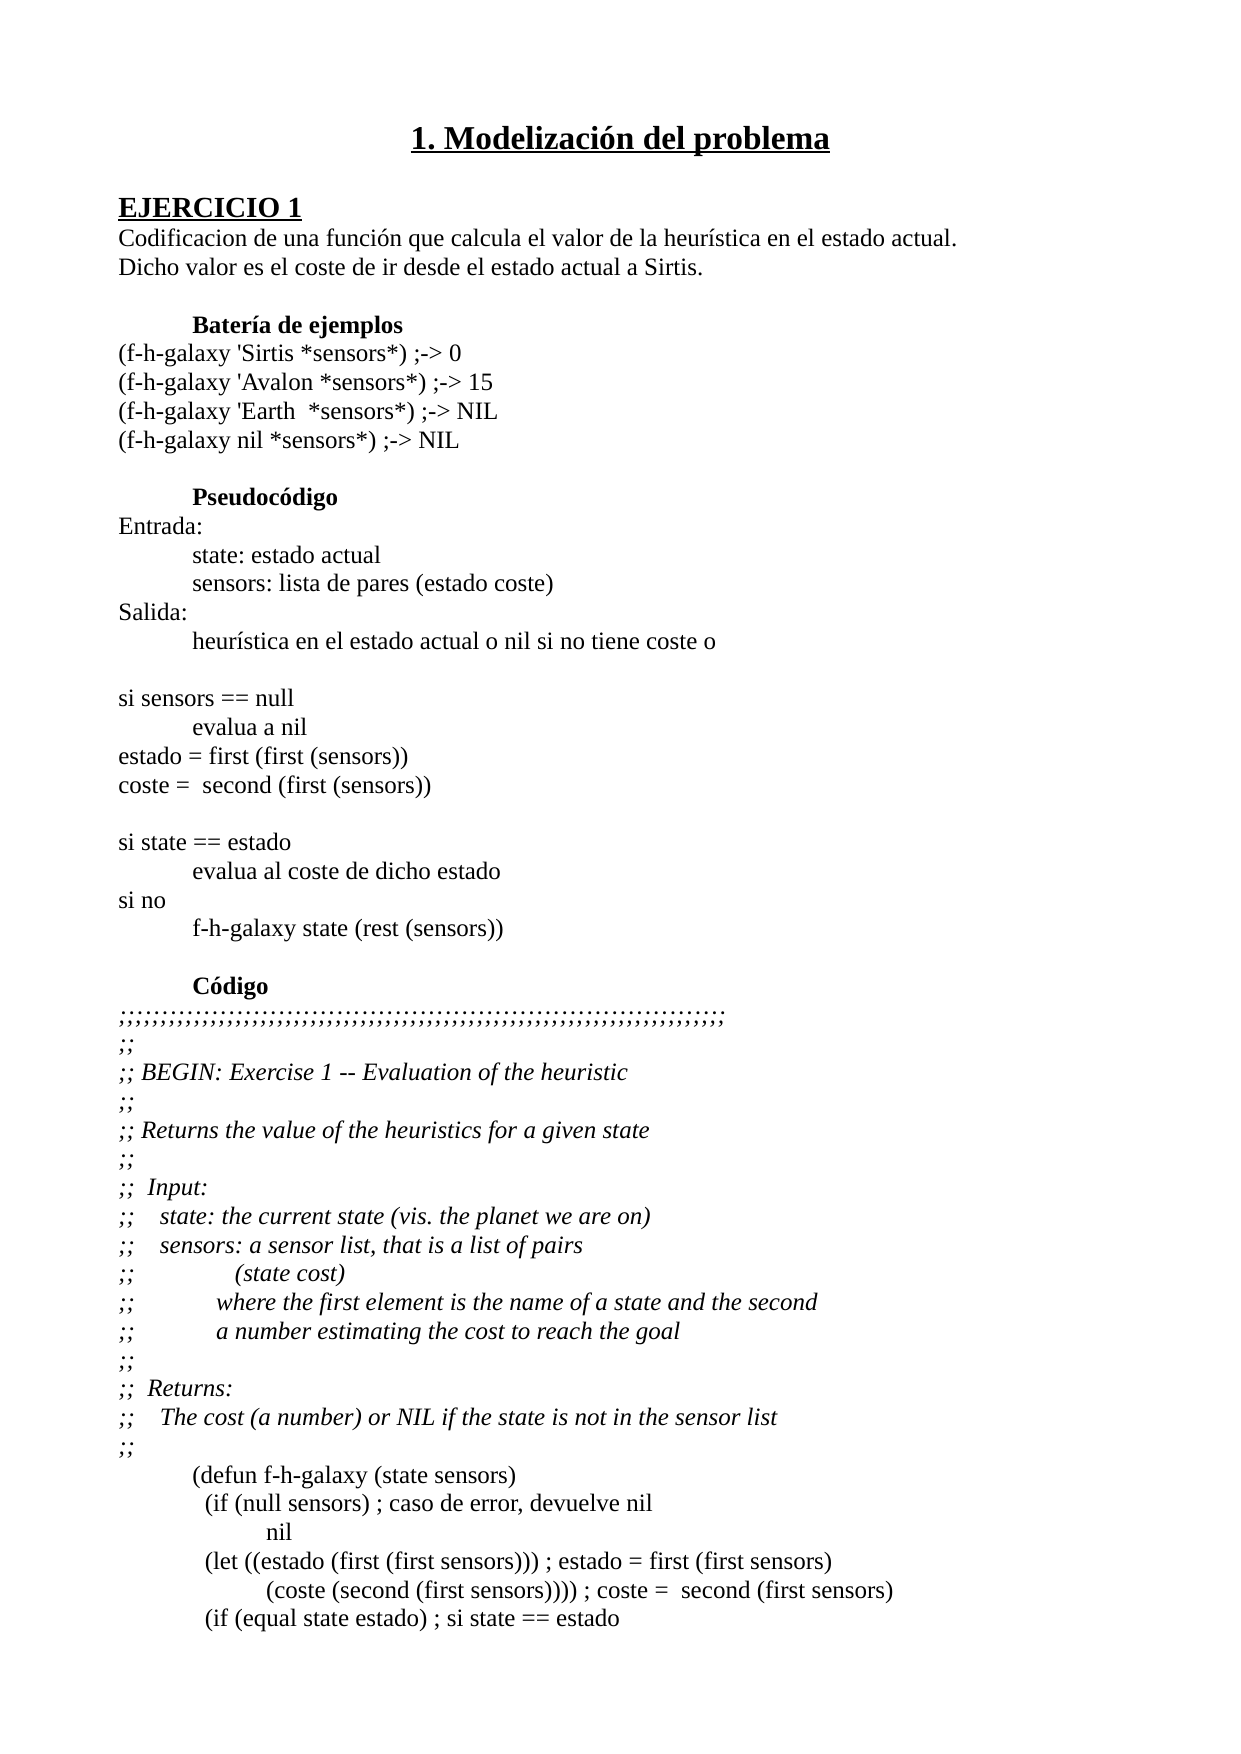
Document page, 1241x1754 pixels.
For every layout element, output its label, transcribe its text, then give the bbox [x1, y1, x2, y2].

text coste = second (first (sensors)) [118, 770, 1122, 798]
text 1. Modelización del problema [118, 118, 1122, 156]
text ;; a number estimating the cost to reach the goal [118, 1316, 1122, 1345]
text nil [118, 1517, 1122, 1546]
text ;; [118, 1086, 1122, 1115]
text Dicho valor es el coste de ir desde el estado actual a Sirtis. [118, 252, 1122, 281]
text ;; Returns: [118, 1373, 1122, 1402]
text ;; sensors: a sensor list, that is a list of pairs [118, 1230, 1122, 1258]
text ;; [118, 1143, 1122, 1172]
text heurística en el estado actual o nil si no tiene coste o [118, 626, 1122, 655]
text (f-h-galaxy 'Earth *sensors*) ;-> NIL [118, 396, 1122, 425]
text ;; The cost (a number) or NIL if the state is not in the sensor list [118, 1402, 1122, 1431]
text Batería de ejemplos [118, 310, 1122, 338]
text ;; where the first element is the name of a state and the second [118, 1287, 1122, 1316]
text ;; Input: [118, 1172, 1122, 1201]
text Pseudocódigo [118, 482, 1122, 511]
text (coste (second (first sensors)))) ; coste = second (first sensors) [118, 1575, 1122, 1603]
text state: estado actual [118, 540, 1122, 568]
text Código [118, 971, 1122, 1000]
text si sensors == null [118, 683, 1122, 712]
text ;; [118, 1345, 1122, 1373]
text (let ((estado (first (first sensors))) ; estado = first (first sensors) [118, 1546, 1122, 1575]
text estado = first (first (sensors)) [118, 741, 1122, 770]
text (defun f-h-galaxy (state sensors) [118, 1460, 1122, 1488]
text evalua al coste de dicho estado [118, 856, 1122, 885]
text ;; BEGIN: Exercise 1 -- Evaluation of the heuristic [118, 1057, 1122, 1086]
text (if (null sensors) ; caso de error, devuelve nil [118, 1488, 1122, 1517]
text ;; [118, 1431, 1122, 1460]
text (f-h-galaxy 'Avalon *sensors*) ;-> 15 [118, 367, 1122, 396]
text si no [118, 885, 1122, 913]
text ;; [118, 1028, 1122, 1057]
text (f-h-galaxy 'Sirtis *sensors*) ;-> 0 [118, 338, 1122, 367]
text (f-h-galaxy nil *sensors*) ;-> NIL [118, 425, 1122, 453]
text ;; Returns the value of the heuristics for a given state [118, 1115, 1122, 1143]
text evalua a nil [118, 712, 1122, 741]
text ;;;;;;;;;;;;;;;;;;;;;;;;;;;;;;;;;;;;;;;;;;;;;;;;;;;;;;;;;;;;;;;;;;;;;;;;; [118, 1000, 1122, 1028]
text Codificacion de una función que calcula el valor de la heurística en el estado actual. [118, 223, 1122, 252]
text sensors: lista de pares (estado coste) [118, 568, 1122, 597]
text (if (equal state estado) ; si state == estado [118, 1603, 1122, 1632]
text f-h-galaxy state (rest (sensors)) [118, 913, 1122, 942]
text Salida: [118, 597, 1122, 626]
text Entrada: [118, 511, 1122, 540]
text ;; state: the current state (vis. the planet we are on) [118, 1201, 1122, 1230]
text ;; (state cost) [118, 1258, 1122, 1287]
text EJERCICIO 1 [118, 190, 1122, 223]
text si state == estado [118, 827, 1122, 856]
